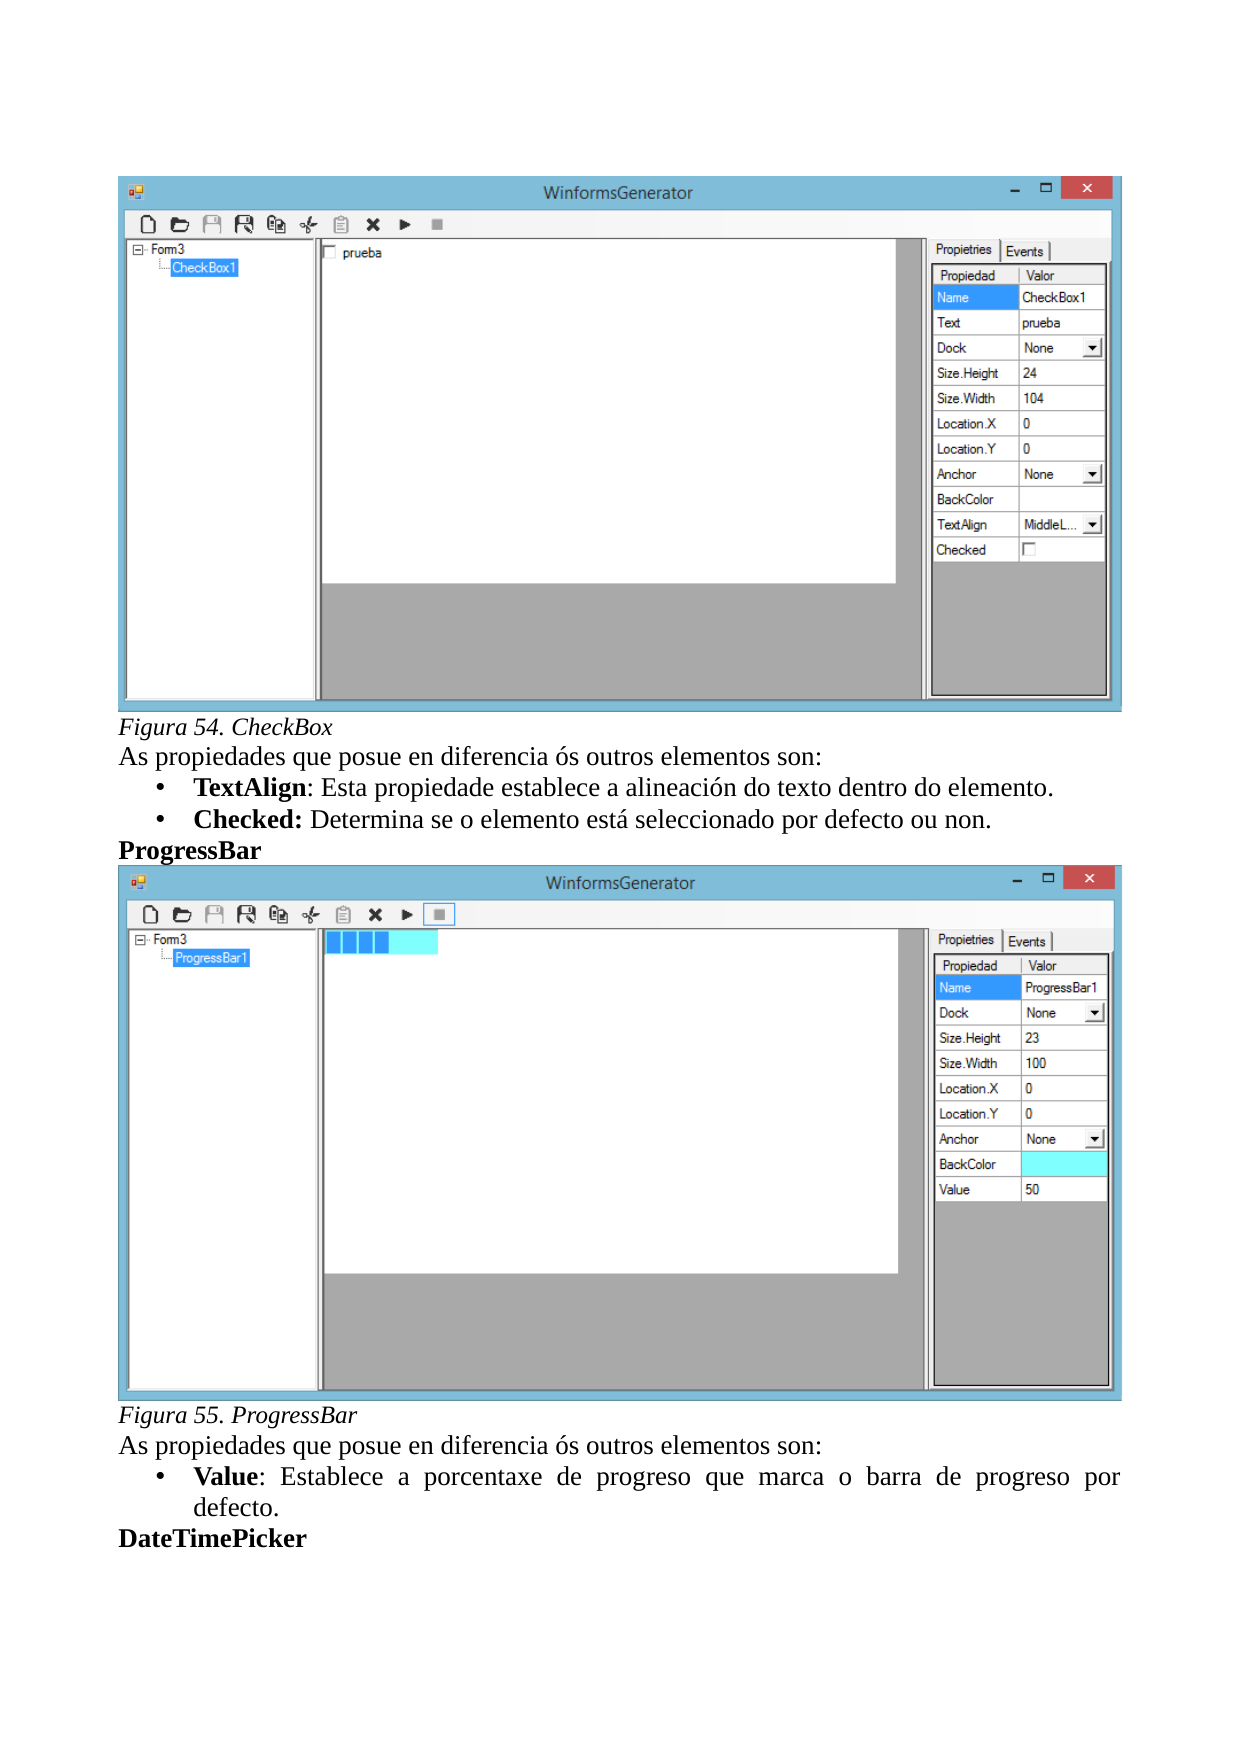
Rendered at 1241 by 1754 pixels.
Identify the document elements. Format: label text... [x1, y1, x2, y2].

text Figura 55. ProgressBar [118, 1401, 1122, 1429]
text ProgressBar [118, 834, 1122, 865]
text As propiedades que posue en diferencia ós outros elementos son: [118, 1429, 1122, 1460]
text DateTimePicker [118, 1523, 1122, 1554]
list Value: Establece a porcentaxe de progreso que marca o barra de progreso por defecto. [156, 1460, 1122, 1523]
picture [118, 865, 1123, 1401]
text As propiedades que posue en diferencia ós outros elementos son: [118, 740, 1122, 771]
list Checked: Determina se o elemento está seleccionado por defecto ou non. [156, 803, 1122, 834]
list TextAlign: Esta propiedade establece a alineación do texto dentro do elemento. [156, 771, 1122, 803]
text Figura 54. CheckBox [118, 712, 1122, 740]
picture [118, 176, 1123, 712]
